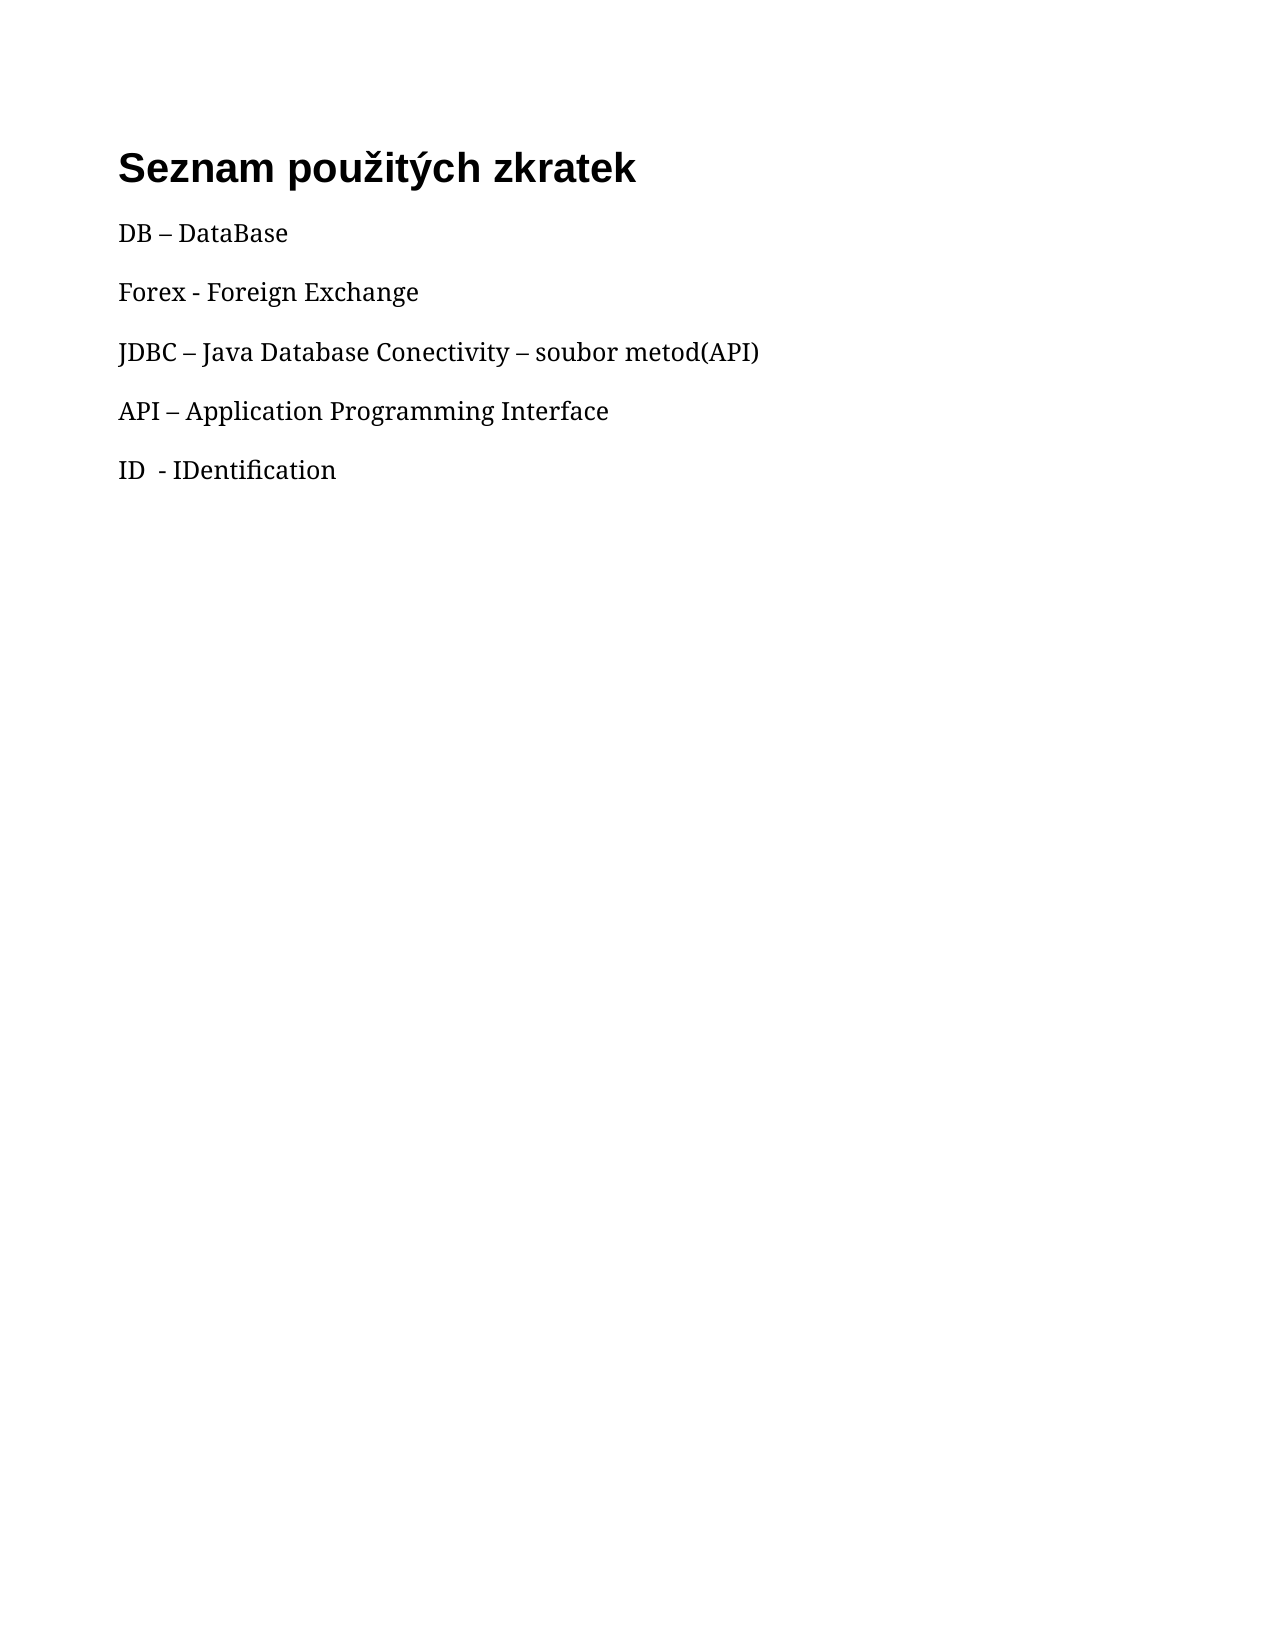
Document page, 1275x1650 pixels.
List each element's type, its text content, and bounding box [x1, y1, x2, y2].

text ID - IDentification [118, 452, 1157, 486]
text Forex - Foreign Exchange [118, 275, 1157, 309]
text JDBC – Java Database Conectivity – soubor metod(API) [118, 334, 1157, 368]
text DB – DataBase [118, 216, 1157, 250]
subtitle Seznam použitých zkratek [118, 143, 1157, 191]
text API – Application Programming Interface [118, 393, 1157, 427]
